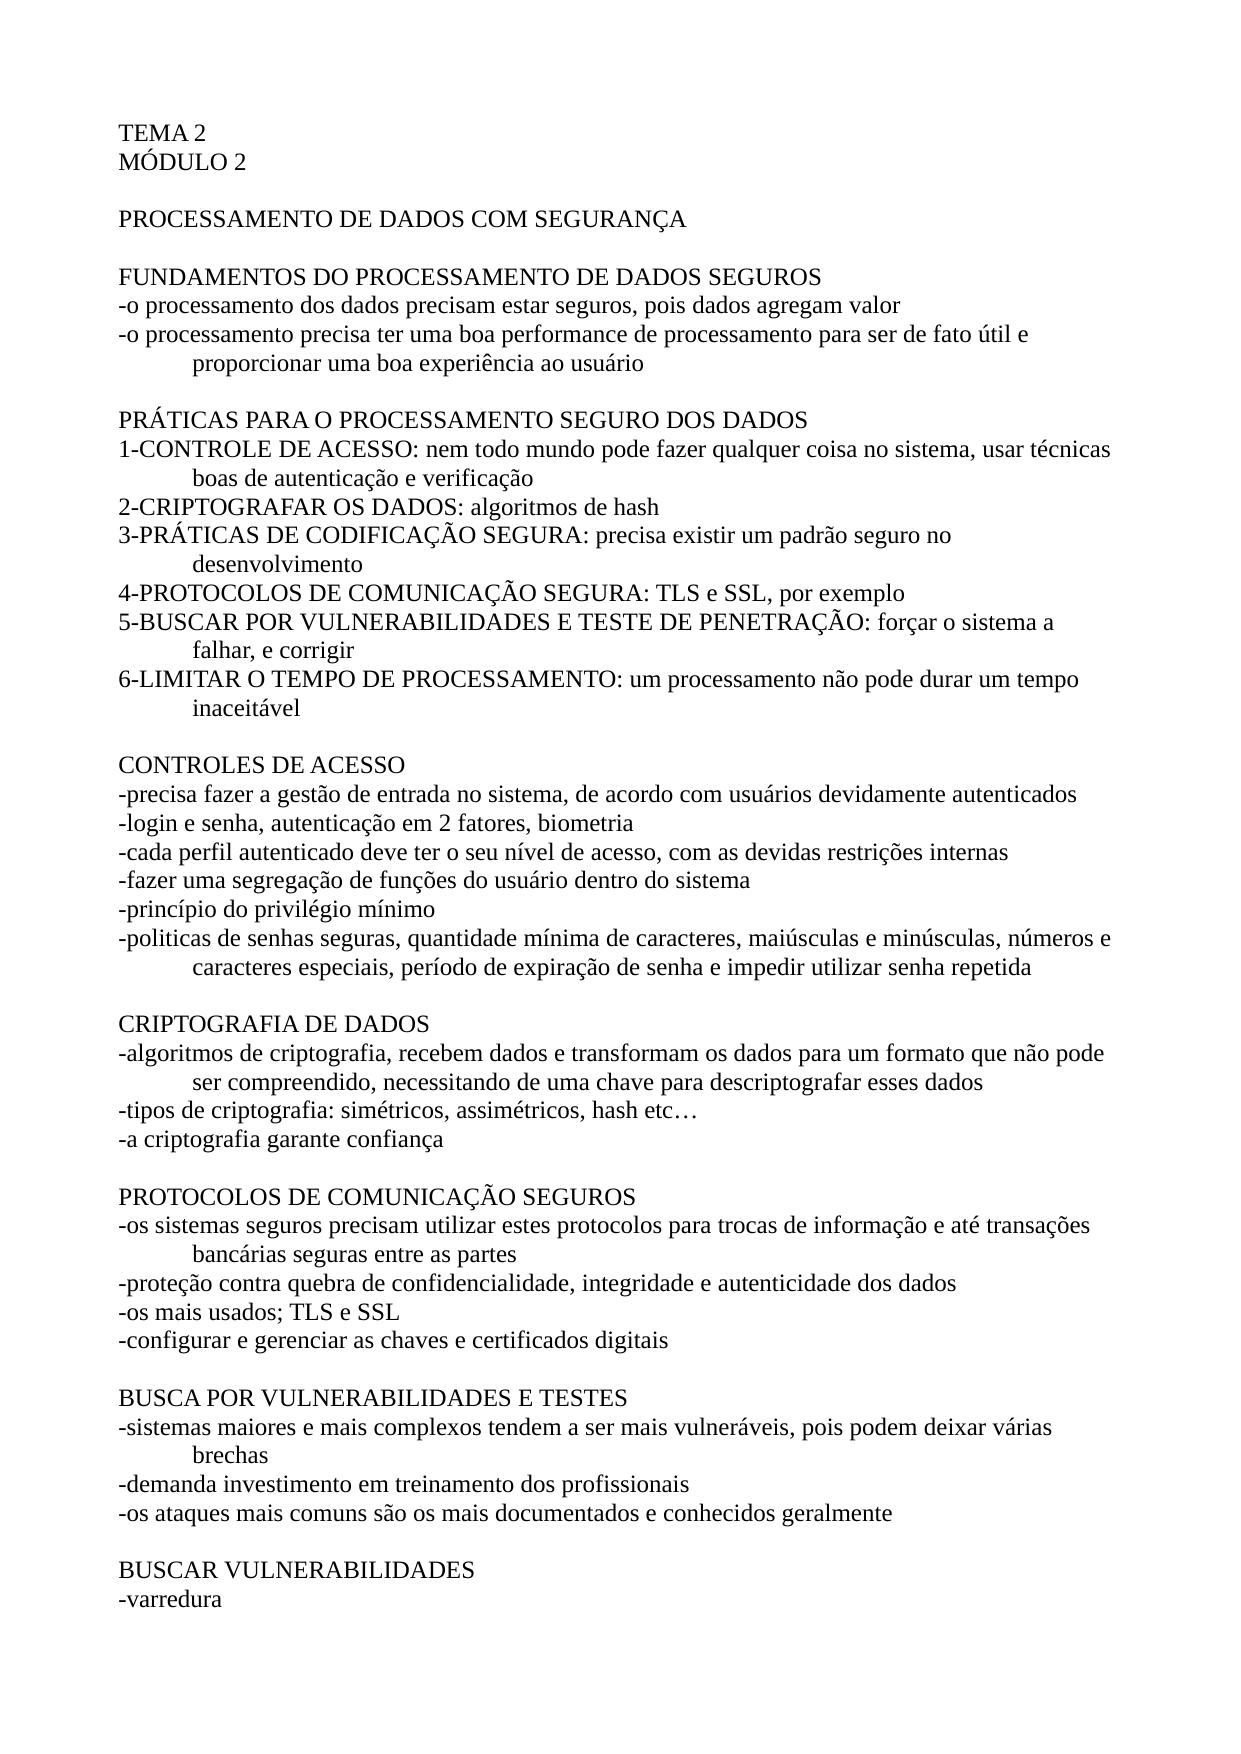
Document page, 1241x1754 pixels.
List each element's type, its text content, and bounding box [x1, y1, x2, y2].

text -os ataques mais comuns são os mais documentados e conhecidos geralmente [118, 1498, 1122, 1527]
text -varredura [118, 1584, 1122, 1613]
text -o processamento dos dados precisam estar seguros, pois dados agregam valor [118, 291, 1122, 319]
text 5-BUSCAR POR VULNERABILIDADES E TESTE DE PENETRAÇÃO: forçar o sistema a falhar, e corrigir [118, 607, 1122, 664]
text -o processamento precisa ter uma boa performance de processamento para ser de fato útil e proporcionar uma boa experiência ao usuário [118, 319, 1122, 377]
text 1-CONTROLE DE ACESSO: nem todo mundo pode fazer qualquer coisa no sistema, usar técnicas boas de autenticação e verificação [118, 434, 1122, 492]
text PROTOCOLOS DE COMUNICAÇÃO SEGUROS [118, 1182, 1122, 1211]
text 2-CRIPTOGRAFAR OS DADOS: algoritmos de hash [118, 492, 1122, 521]
text 4-PROTOCOLOS DE COMUNICAÇÃO SEGURA: TLS e SSL, por exemplo [118, 578, 1122, 607]
text -cada perfil autenticado deve ter o seu nível de acesso, com as devidas restrições internas [118, 837, 1122, 866]
text -sistemas maiores e mais complexos tendem a ser mais vulneráveis, pois podem deixar várias brechas [118, 1412, 1122, 1469]
text -os mais usados; TLS e SSL [118, 1297, 1122, 1326]
text -princípio do privilégio mínimo [118, 894, 1122, 923]
text CRIPTOGRAFIA DE DADOS [118, 1009, 1122, 1038]
text 6-LIMITAR O TEMPO DE PROCESSAMENTO: um processamento não pode durar um tempo inaceitável [118, 664, 1122, 722]
text -tipos de criptografia: simétricos, assimétricos, hash etc… [118, 1096, 1122, 1124]
text -os sistemas seguros precisam utilizar estes protocolos para trocas de informação e até transações bancárias seguras entre as partes [118, 1211, 1122, 1268]
text -a criptografia garante confiança [118, 1124, 1122, 1153]
text BUSCA POR VULNERABILIDADES E TESTES [118, 1383, 1122, 1412]
text -demanda investimento em treinamento dos profissionais [118, 1469, 1122, 1498]
text -politicas de senhas seguras, quantidade mínima de caracteres, maiúsculas e minúsculas, números e caracteres especiais, período de expiração de senha e impedir utilizar senha repetida [118, 923, 1122, 981]
text -login e senha, autenticação em 2 fatores, biometria [118, 808, 1122, 837]
text -configurar e gerenciar as chaves e certificados digitais [118, 1326, 1122, 1354]
text -precisa fazer a gestão de entrada no sistema, de acordo com usuários devidamente autenticados [118, 779, 1122, 808]
text BUSCAR VULNERABILIDADES [118, 1556, 1122, 1584]
text CONTROLES DE ACESSO [118, 751, 1122, 779]
text TEMA 2 [118, 118, 1122, 147]
text PRÁTICAS PARA O PROCESSAMENTO SEGURO DOS DADOS [118, 406, 1122, 434]
text -proteção contra quebra de confidencialidade, integridade e autenticidade dos dados [118, 1268, 1122, 1297]
text PROCESSAMENTO DE DADOS COM SEGURANÇA [118, 204, 1122, 233]
text -fazer uma segregação de funções do usuário dentro do sistema [118, 866, 1122, 894]
text MÓDULO 2 [118, 147, 1122, 176]
text FUNDAMENTOS DO PROCESSAMENTO DE DADOS SEGUROS [118, 262, 1122, 291]
text 3-PRÁTICAS DE CODIFICAÇÃO SEGURA: precisa existir um padrão seguro no desenvolvimento [118, 521, 1122, 578]
text -algoritmos de criptografia, recebem dados e transformam os dados para um formato que não pode ser compreendido, necessitando de uma chave para descriptografar esses dados [118, 1038, 1122, 1096]
